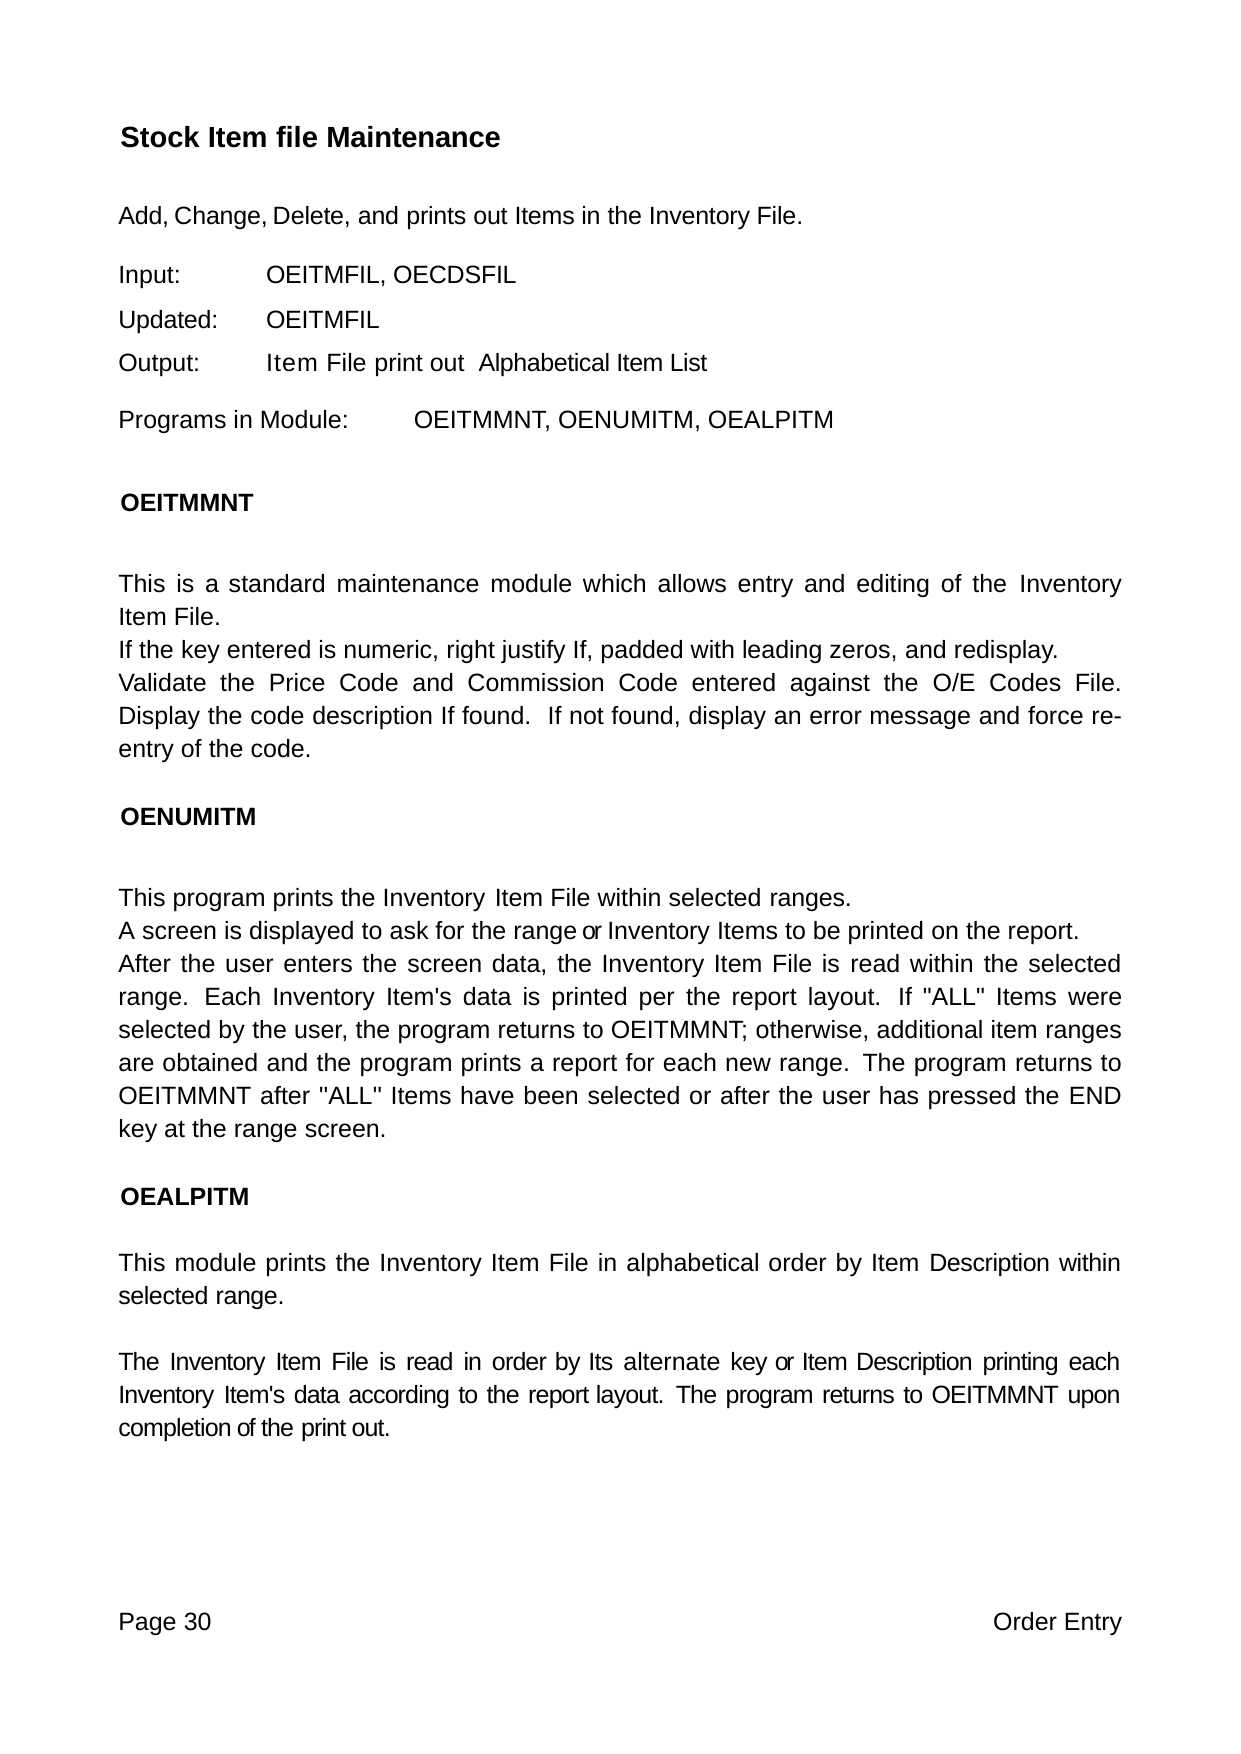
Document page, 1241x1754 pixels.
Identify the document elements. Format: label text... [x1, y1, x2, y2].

text Programs in Module: OEITMMNT, OENUMITM, OEALPITM [118, 405, 1122, 434]
text This program prints the Inventory Item File within selected ranges. [118, 883, 1122, 911]
text Input: OEITMFIL, OECDSFIL [118, 260, 1122, 289]
text After the user enters the screen data, the Inventory Item File is read within the selected range. Each Inventory Item's data is printed per the report layout. If "ALL" Items were selected by the user, the program returns to OEITMMNT; otherwise, additional item ranges are obtained and the program prints a report for each new range. The program returns to OEITMMNT after ''ALL'' Items have been selected or after the user has pressed the END key at the range screen. [118, 949, 1122, 1142]
text Validate the Price Code and Commission Code entered against the O/E Codes File. Display the code description If found. If not found, display an error message and force re-entry of the code. [118, 668, 1122, 763]
text This is a standard maintenance module which allows entry and editing of the Inventory Item File. [118, 569, 1122, 631]
text If the key entered is numeric, right justify If, padded with leading zeros, and redisplay. [118, 635, 1122, 663]
text The Inventory Item File is read in order by Its alternate key or Item Description printing each Inventory Item's data according to the report layout. The program returns to OEITMMNT upon completion of the print out. [118, 1347, 1122, 1442]
text Add, Change, Delete, and prints out Items in the Inventory File. [118, 201, 1122, 230]
text A screen is displayed to ask for the range or Inventory Items to be printed on the report. [118, 916, 1122, 944]
subtitle Stock Item file Maintenance [120, 120, 1122, 154]
subtitle OEITMMNT [120, 488, 1122, 517]
text This module prints the Inventory Item File in alphabetical order by Item Description within selected range. [118, 1248, 1122, 1310]
subtitle OEALPITM [120, 1182, 1122, 1211]
subtitle OENUMITM [120, 802, 1122, 831]
text Output: Item File print out Alphabetical Item List [118, 348, 1122, 377]
text Updated: OEITMFIL [118, 305, 1122, 334]
